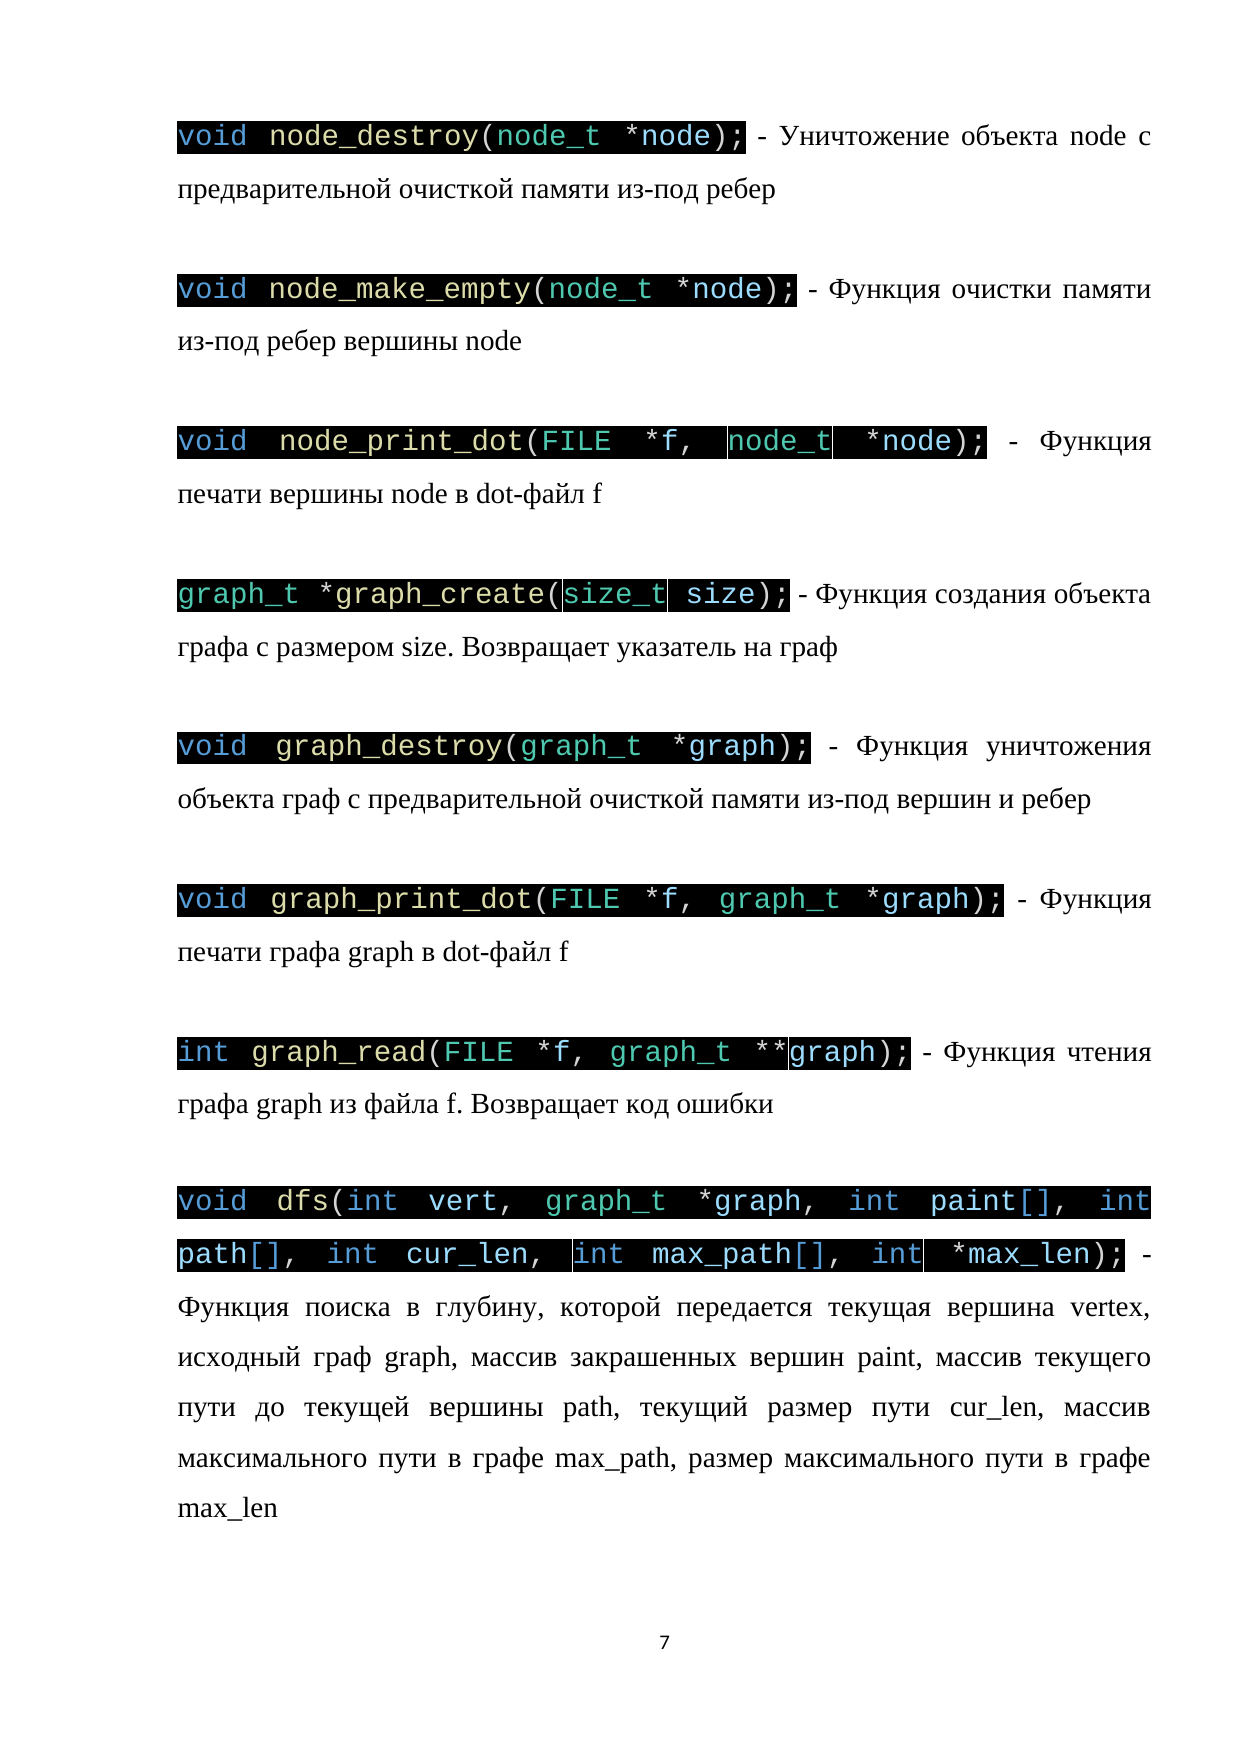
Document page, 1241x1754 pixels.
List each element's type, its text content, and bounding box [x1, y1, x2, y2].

text void graph_print_dot(FILE *f, graph_t *graph); - Функция печати графа graph в dot-файл f [177, 881, 1152, 967]
text void node_destroy(node_t *node); - Уничтожение объекта node с предварительной очисткой памяти из-под ребер [177, 118, 1152, 204]
text void node_make_empty(node_t *node); - Функция очистки памяти из-под ребер вершины node [177, 271, 1152, 357]
text void node_print_dot(FILE *f, node_t *node); - Функция печати вершины node в dot-файл f [177, 423, 1152, 510]
text graph_t *graph_create(size_t size); - Функция создания объекта графа с размером size. Возвращает указатель на граф [177, 576, 1152, 662]
text int graph_read(FILE *f, graph_t **graph); - Функция чтения графа graph из файла f. Возвращает код ошибки [177, 1034, 1152, 1120]
text void graph_destroy(graph_t *graph); - Функция уничтожения объекта граф с предварительной очисткой памяти из-под вершин и ребер [177, 728, 1152, 815]
text void dfs(int vert, graph_t *graph, int paint[], int path[], int cur_len, int max_path[], int *max_len); - Функция поиска в глубину, которой передается текущая вершина vertex, исходный граф graph, массив закрашенных вершин paint, массив текущего пути до текущей вершины path, текущий размер пути cur_len, массив максимального пути в графе max_path, размер максимального пути в графе max_len [177, 1186, 1152, 1524]
